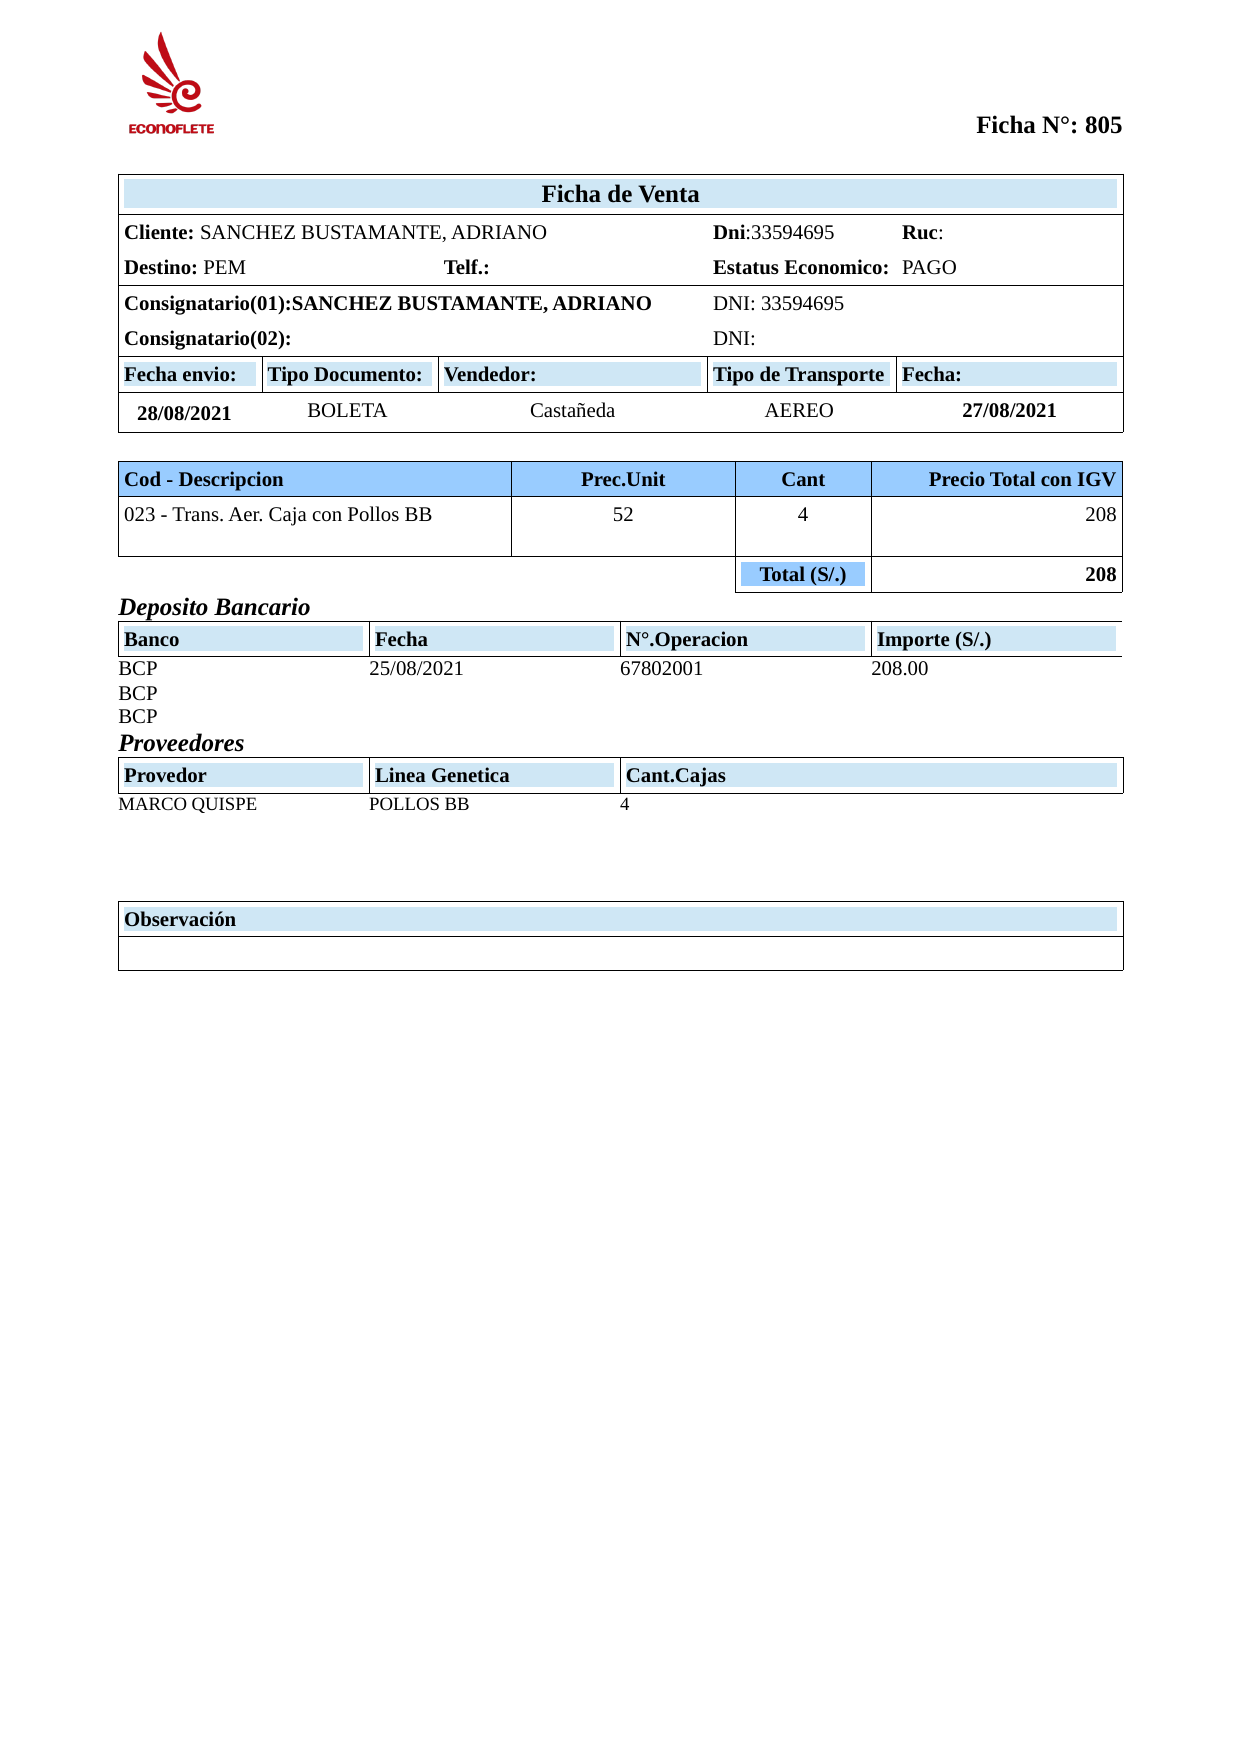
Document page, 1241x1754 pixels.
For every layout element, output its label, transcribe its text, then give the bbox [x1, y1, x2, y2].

table_cell PAGO [896, 249, 1123, 285]
table_cell [369, 858, 620, 879]
table_header Linea Genetica [370, 758, 620, 793]
table_cell Tipo Documento: [263, 357, 438, 392]
table_cell [119, 937, 1123, 969]
table_cell [620, 815, 1123, 836]
table_cell Vendedor: [439, 357, 707, 392]
table_cell [118, 836, 369, 858]
table_header Prec.Unit [512, 462, 735, 496]
picture [118, 31, 225, 134]
table_cell [511, 557, 735, 592]
table_cell 208 [872, 557, 1122, 592]
table_cell BOLETA [262, 393, 438, 432]
table_cell [620, 879, 1123, 901]
table_cell Castañeda [438, 393, 707, 432]
table_cell [369, 879, 620, 901]
table_cell BCP [118, 705, 369, 728]
table_header Banco [119, 622, 369, 656]
table_cell Cliente: SANCHEZ BUSTAMANTE, ADRIANO [119, 215, 707, 249]
table_cell 208 [872, 497, 1122, 556]
table_header Importe (S/.) [872, 622, 1122, 656]
table_cell 023 - Trans. Aer. Caja con Pollos BB [119, 497, 511, 556]
table_cell Consignatario(02): [119, 321, 707, 356]
table_cell DNI: [707, 321, 1123, 356]
table_cell 27/08/2021 [896, 393, 1123, 432]
table_cell [369, 815, 620, 836]
table_cell [620, 858, 1123, 879]
table_cell [871, 680, 1122, 704]
table_cell Dni:33594695 [707, 215, 896, 249]
table_cell [620, 705, 871, 728]
table_cell MARCO QUISPE [118, 794, 369, 814]
table_cell AEREO [707, 393, 896, 432]
table_cell 52 [512, 497, 735, 556]
table_cell DNI: 33594695 [707, 286, 1123, 321]
table_cell [620, 680, 871, 704]
table_header Cant [736, 462, 871, 496]
table_cell Ruc: [896, 215, 1123, 249]
text Deposito Bancario [118, 592, 1122, 621]
table_cell Telf.: [438, 249, 707, 285]
table_cell [369, 705, 620, 728]
table_cell [620, 836, 1123, 858]
table_cell 4 [736, 497, 871, 556]
table_cell [118, 815, 369, 836]
table_cell [369, 836, 620, 858]
table_cell Fecha envio: [119, 357, 262, 392]
table_cell 4 [620, 794, 1123, 814]
table_cell 67802001 [620, 657, 871, 680]
table_header Provedor [119, 758, 369, 793]
table_cell Total (S/.) [736, 557, 871, 592]
table_cell BCP [118, 680, 369, 704]
table_cell 208.00 [871, 657, 1122, 680]
text Proveedores [118, 728, 1122, 757]
table_cell Consignatario(01):SANCHEZ BUSTAMANTE, ADRIANO [119, 286, 707, 321]
table_cell Destino: PEM [119, 249, 438, 285]
table_cell [118, 879, 369, 901]
table_cell Fecha: [897, 357, 1123, 392]
table_cell [369, 680, 620, 704]
table_cell [871, 705, 1122, 728]
table_cell POLLOS BB [369, 794, 620, 814]
table_cell [118, 557, 511, 592]
table_header Fecha [370, 622, 620, 656]
table_cell 28/08/2021 [119, 393, 262, 432]
table_cell BCP [118, 657, 369, 680]
table_header N°.Operacion [621, 622, 871, 656]
table_cell 25/08/2021 [369, 657, 620, 680]
table_cell Estatus Economico: [707, 249, 896, 285]
table_cell [118, 858, 369, 879]
table_header Cod - Descripcion [119, 462, 511, 496]
table_header Observación [119, 902, 1123, 936]
table_header Precio Total con IGV [872, 462, 1122, 496]
table_header Cant.Cajas [621, 758, 1123, 793]
table_header Ficha de Venta [119, 175, 1123, 214]
table_cell Tipo de Transporte [708, 357, 896, 392]
